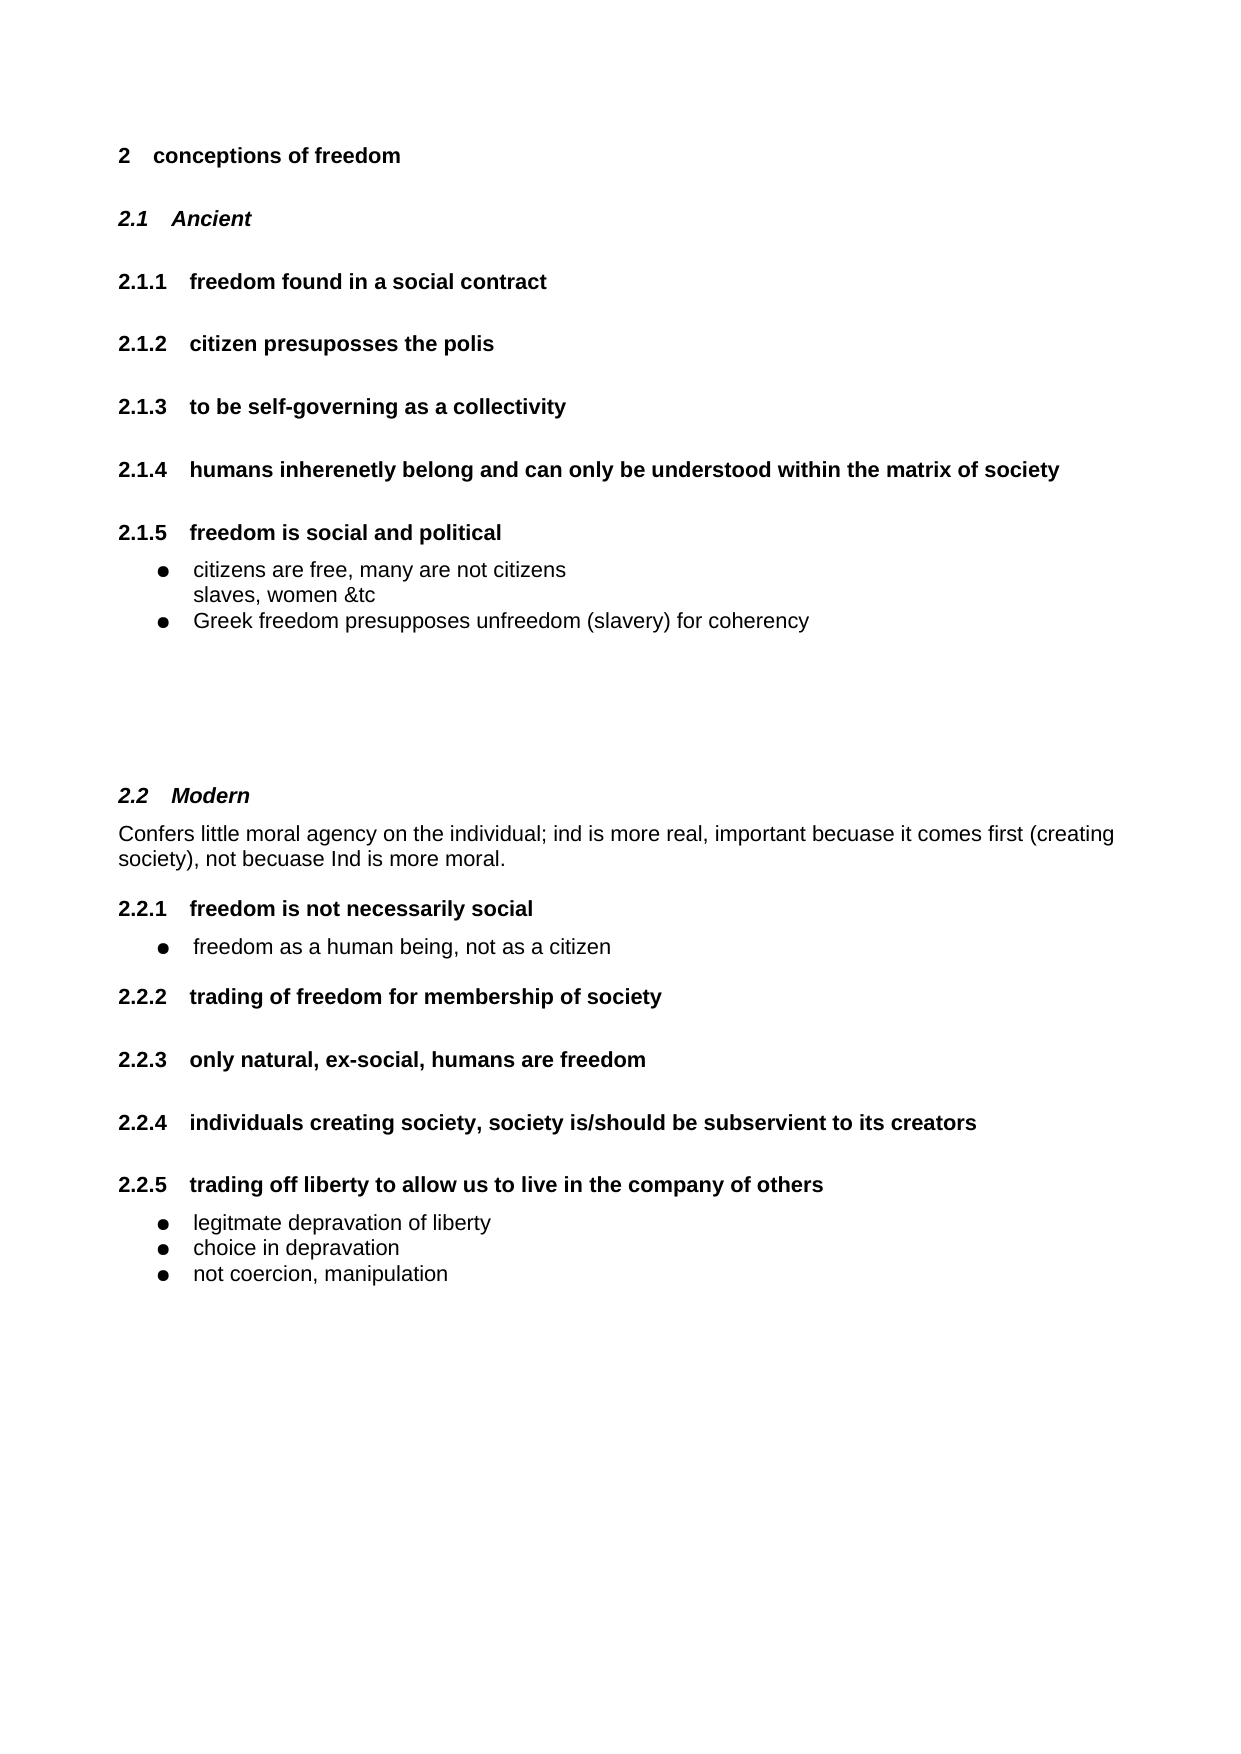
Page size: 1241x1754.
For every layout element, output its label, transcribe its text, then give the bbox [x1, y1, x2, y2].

text Confers little moral agency on the individual; ind is more real, important becuase it comes first (creating society), not becuase Ind is more moral. [118, 821, 1122, 871]
subtitle freedom found in a social contract [118, 268, 1122, 294]
list not coercion, manipulation [156, 1260, 1122, 1286]
subtitle only natural, ex-social, humans are freedom [118, 1047, 1122, 1072]
subtitle trading off liberty to allow us to live in the company of others [118, 1172, 1122, 1197]
list Greek freedom presupposes unfreedom (slavery) for coherency [156, 607, 1122, 633]
subtitle freedom is social and political [118, 519, 1122, 544]
subtitle trading of freedom for membership of society [118, 984, 1122, 1009]
list choice in depravation [156, 1235, 1122, 1260]
subtitle Ancient [118, 206, 1122, 231]
list slaves, women &tc [156, 582, 1122, 607]
subtitle to be self-governing as a collectivity [118, 394, 1122, 419]
subtitle conceptions of freedom [118, 143, 1122, 168]
subtitle freedom is not necessarily social [118, 896, 1122, 921]
subtitle citizen presuposses the polis [118, 331, 1122, 356]
subtitle individuals creating society, society is/should be subservient to its creators [118, 1109, 1122, 1135]
list legitmate depravation of liberty [156, 1210, 1122, 1235]
list citizens are free, many are not citizens [156, 557, 1122, 582]
subtitle humans inherenetly belong and can only be understood within the matrix of society [118, 457, 1122, 482]
list freedom as a human being, not as a citizen [156, 934, 1122, 959]
subtitle Modern [118, 783, 1122, 808]
